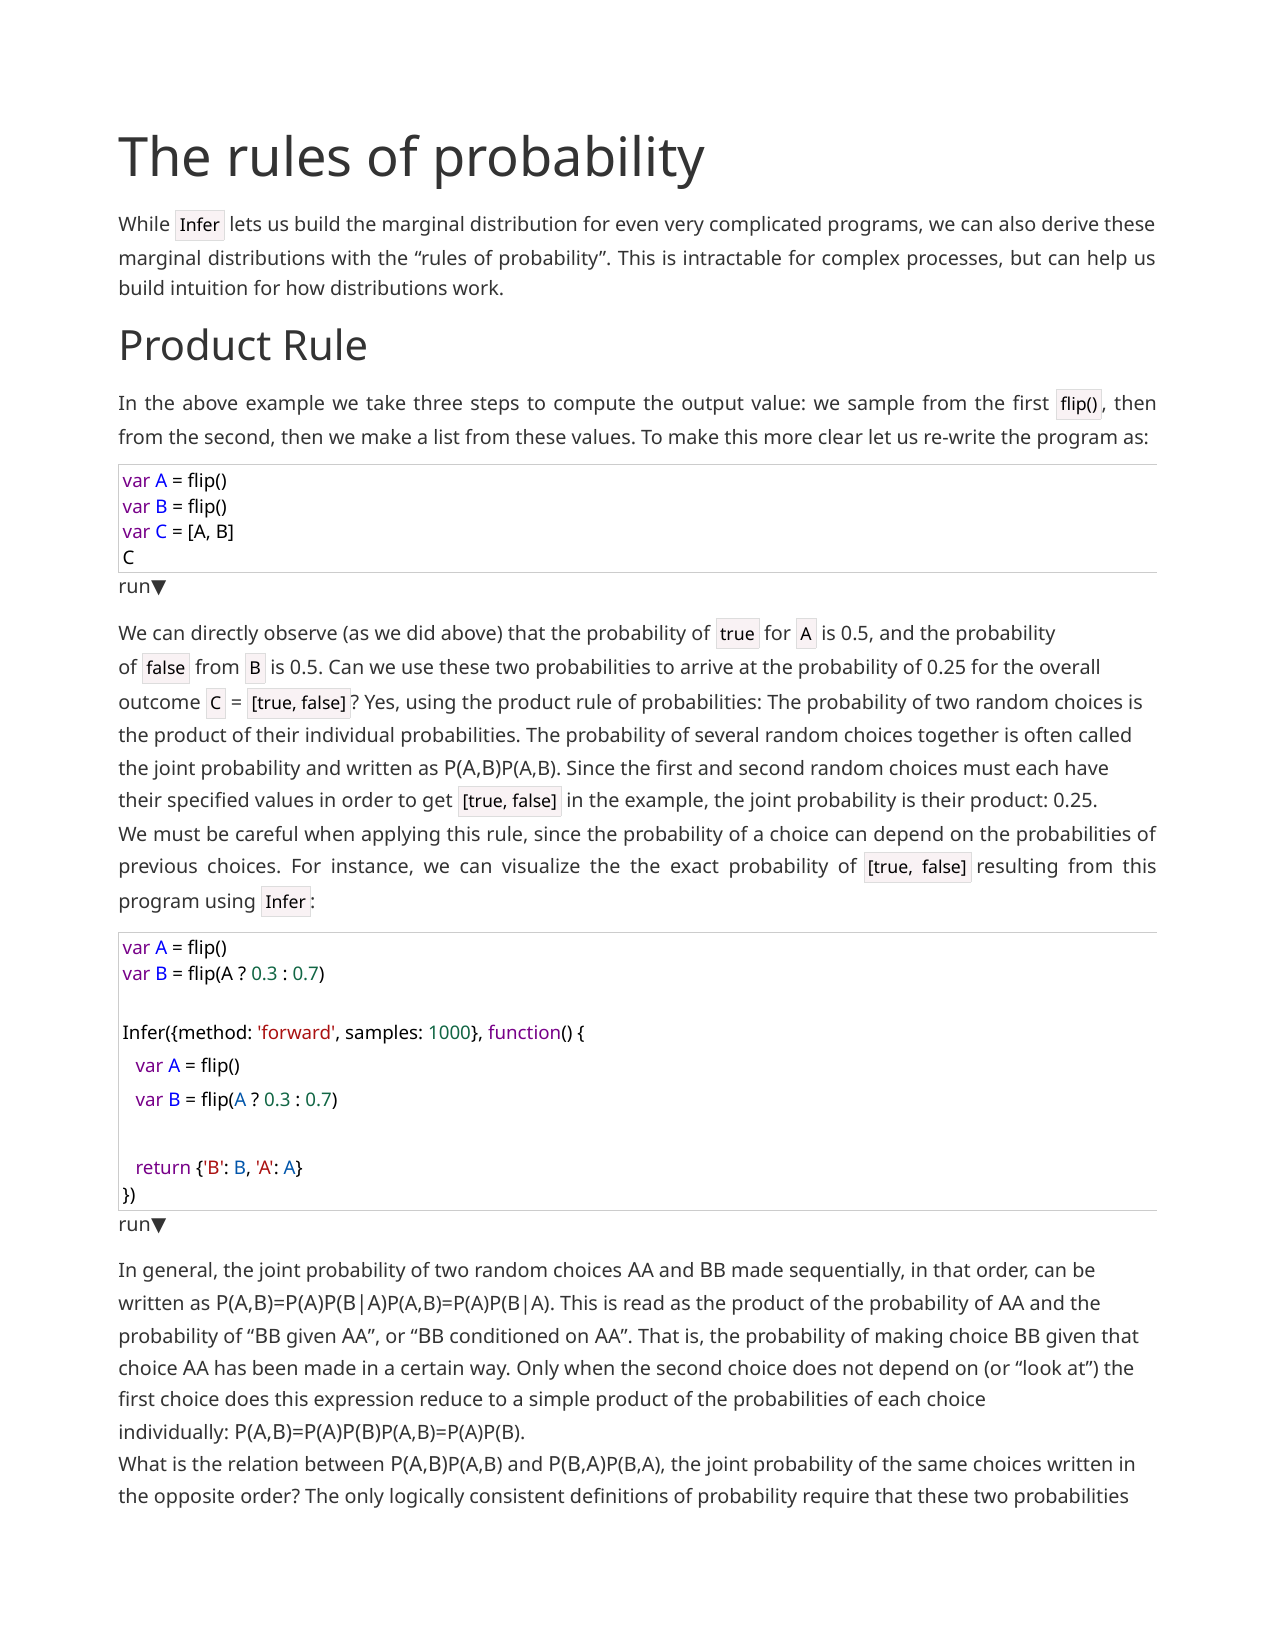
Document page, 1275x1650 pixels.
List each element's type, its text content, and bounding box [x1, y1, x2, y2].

text var B = flip(A ? 0.3 : 0.7) [119, 957, 1157, 983]
text var A = flip() [119, 1042, 1157, 1076]
text In the above example we take three steps to compute the output value: we sample from the first flip(), then from the second, then we make a list from these values. To make this more clear let us re-write the program as: [118, 389, 1157, 450]
text ​ [119, 983, 1157, 1017]
text return {'B': B, 'A': A} [119, 1144, 1157, 1178]
subtitle Product Rule [118, 316, 1157, 373]
text var B = flip() [119, 490, 1157, 515]
text In general, the joint probability of two random choices AA and BB made sequentially, in that order, can be written as P(A,B)=P(A)P(B|A)P(A,B)=P(A)P(B|A). This is read as the product of the probability of AA and the probability of “BB given AA”, or “BB conditioned on AA”. That is, the probability of making choice BB given that choice AA has been made in a certain way. Only when the second choice does not depend on (or “look at”) the first choice does this expression reduce to a simple product of the probabilities of each choice individually: P(A,B)=P(A)P(B)P(A,B)=P(A)P(B). [118, 1256, 1157, 1445]
text run▼ [118, 1211, 1157, 1237]
text C [119, 541, 1157, 572]
text var A = flip() [119, 933, 1157, 957]
text We can directly observe (as we did above) that the probability of true for A is 0.5, and the probability of false from B is 0.5. Can we use these two probabilities to arrive at the probability of 0.25 for the overall outcome C = [true, false]? Yes, using the product rule of probabilities: The probability of two random choices is the product of their individual probabilities. The probability of several random choices together is often called the joint probability and written as P(A,B)P(A,B). Since the first and second random choices must each have their specified values in order to get [true, false] in the example, the joint probability is their product: 0.25. [118, 618, 1157, 816]
text run▼ [118, 573, 1157, 599]
text While Infer lets us build the marginal distribution for even very complicated programs, we can also derive these marginal distributions with the “rules of probability”. This is intractable for complex processes, but can help us build intuition for how distributions work. [118, 209, 1157, 302]
text var A = flip() [119, 465, 1157, 490]
text Infer({method: 'forward', samples: 1000}, function() { [119, 1017, 1157, 1042]
text }) [119, 1178, 1157, 1210]
subtitle The rules of probability [118, 118, 1157, 192]
text var B = flip(A ? 0.3 : 0.7) [119, 1076, 1157, 1113]
text var C = [A, B] [119, 515, 1157, 541]
text What is the relation between P(A,B)P(A,B) and P(B,A)P(B,A), the joint probability of the same choices written in the opposite order? The only logically consistent definitions of probability require that these two probabilities [118, 1449, 1157, 1509]
text We must be careful when applying this rule, since the probability of a choice can depend on the probabilities of previous choices. For instance, we can visualize the the exact probability of [true, false] resulting from this program using Infer: [118, 820, 1157, 917]
